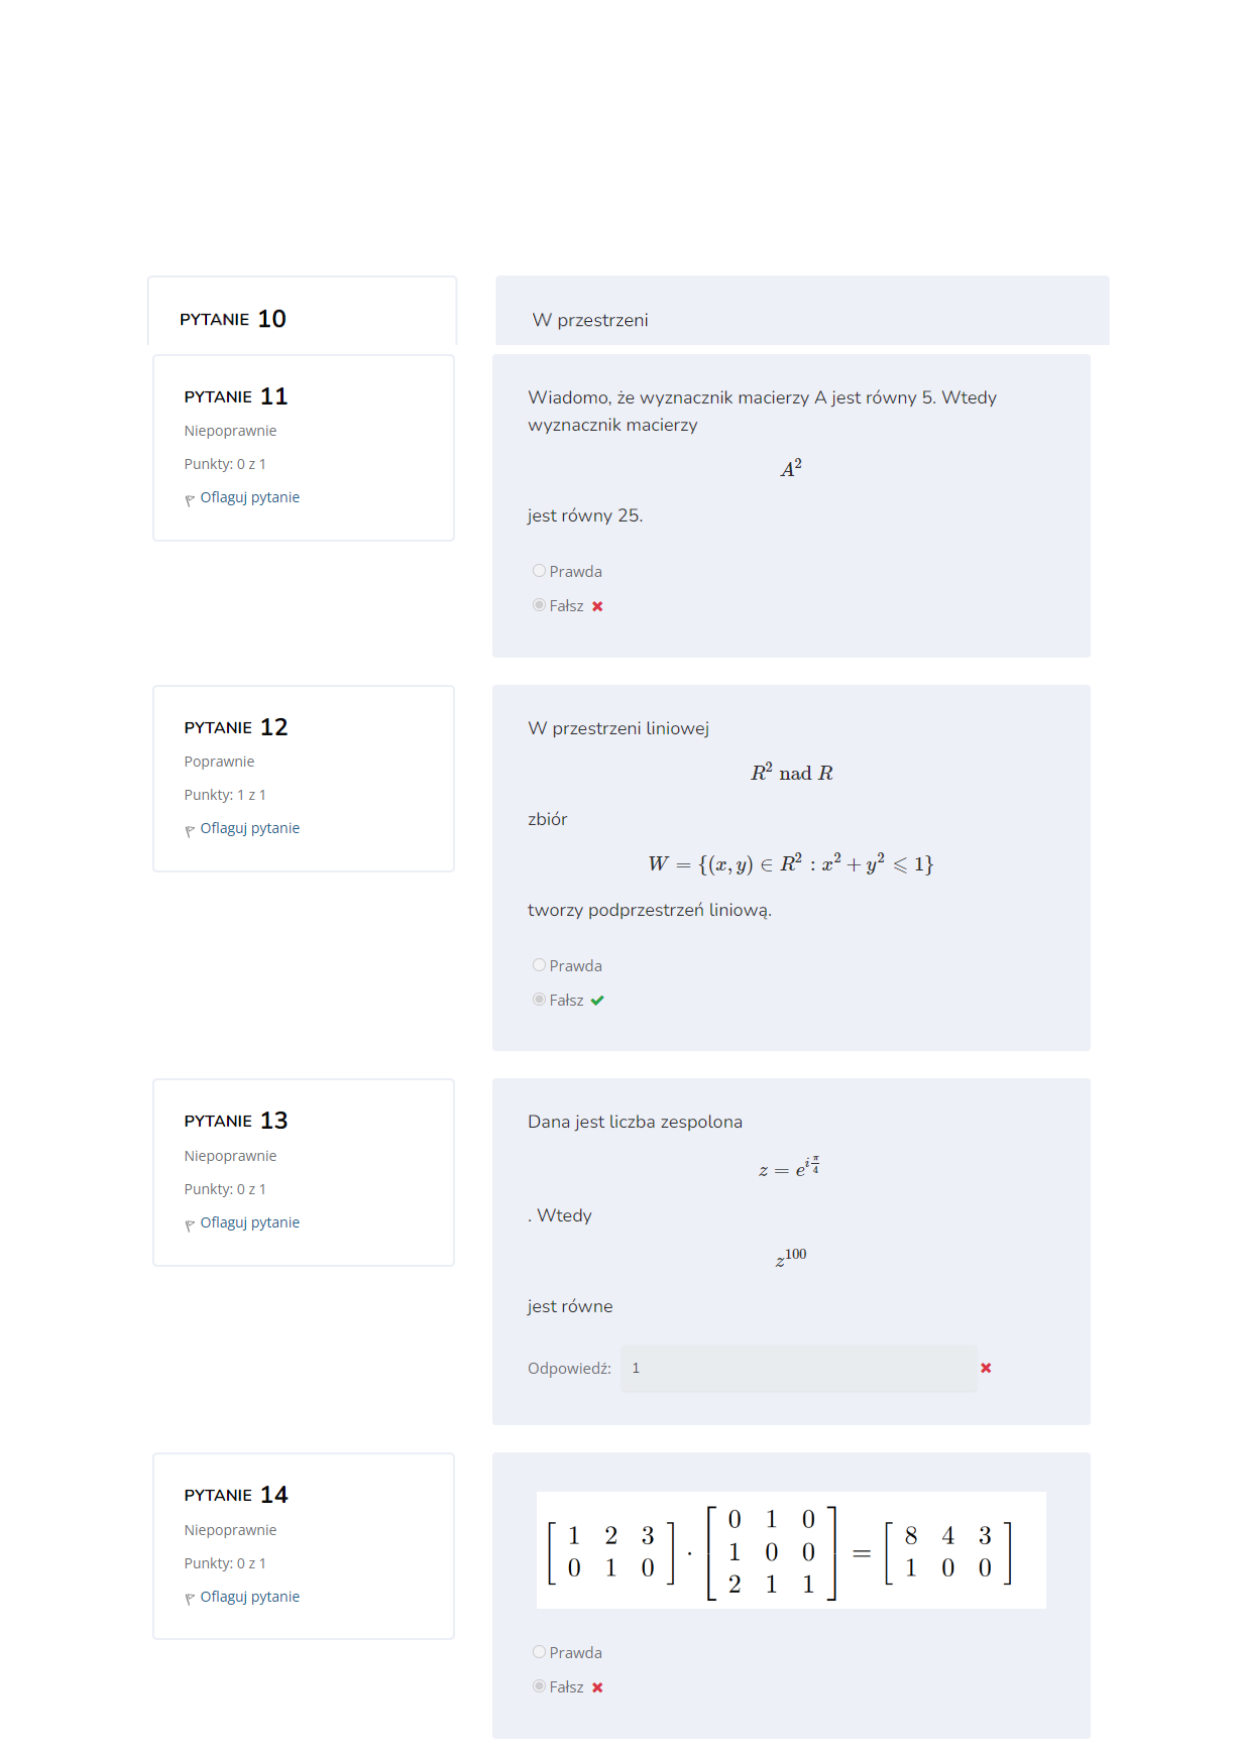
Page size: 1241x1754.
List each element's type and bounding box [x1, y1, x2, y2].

picture [118, 261, 1123, 1754]
